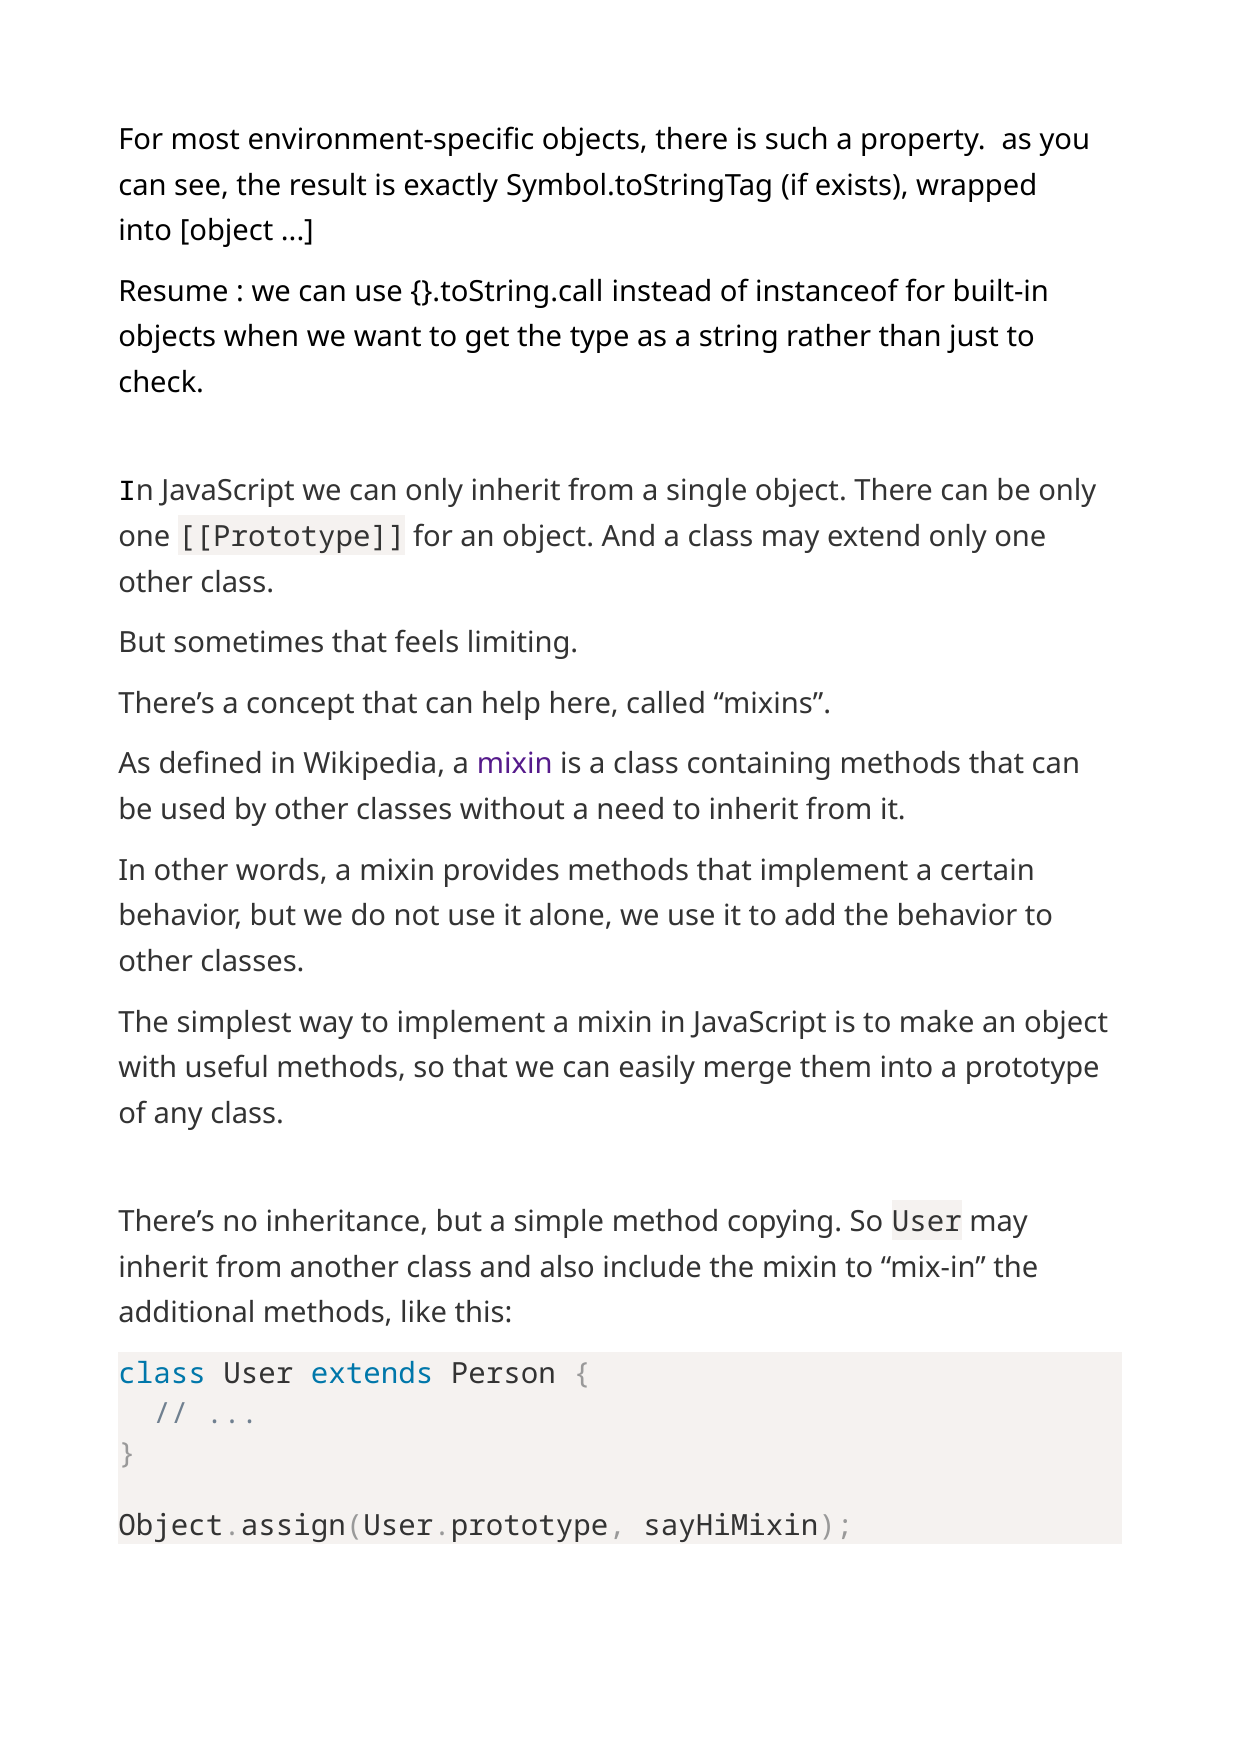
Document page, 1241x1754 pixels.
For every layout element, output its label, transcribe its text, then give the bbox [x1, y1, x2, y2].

text The simplest way to implement a mixin in JavaScript is to make an object with useful methods, so that we can easily merge them into a prototype of any class. [118, 1001, 1122, 1132]
text Object.assign(User.prototype, sayHiMixin); [118, 1504, 1122, 1544]
text } [118, 1432, 1122, 1472]
text In JavaScript we can only inherit from a single object. There can be only one [[Prototype]] for an object. And a class may extend only one other class. [118, 469, 1122, 601]
text As defined in Wikipedia, a mixin is a class containing methods that can be used by other classes without a need to inherit from it. [118, 743, 1122, 828]
text // ... [118, 1392, 1122, 1432]
text In other words, a mixin provides methods that implement a certain behavior, but we do not use it alone, we use it to add the behavior to other classes. [118, 849, 1122, 980]
text There’s a concept that can help here, called “mixins”. [118, 682, 1122, 722]
text But sometimes that feels limiting. [118, 622, 1122, 661]
text Resume : we can use {}.toString.call instead of instanceof for built-in objects when we want to get the type as a string rather than just to check. [118, 270, 1122, 401]
text There’s no inheritance, but a simple method copying. So User may inherit from another class and also include the mixin to “mix-in” the additional methods, like this: [118, 1200, 1122, 1331]
text For most environment-specific objects, there is such a property. as you can see, the result is exactly Symbol.toStringTag (if exists), wrapped into [object ...] [118, 118, 1122, 249]
text class User extends Person { [118, 1352, 1122, 1392]
